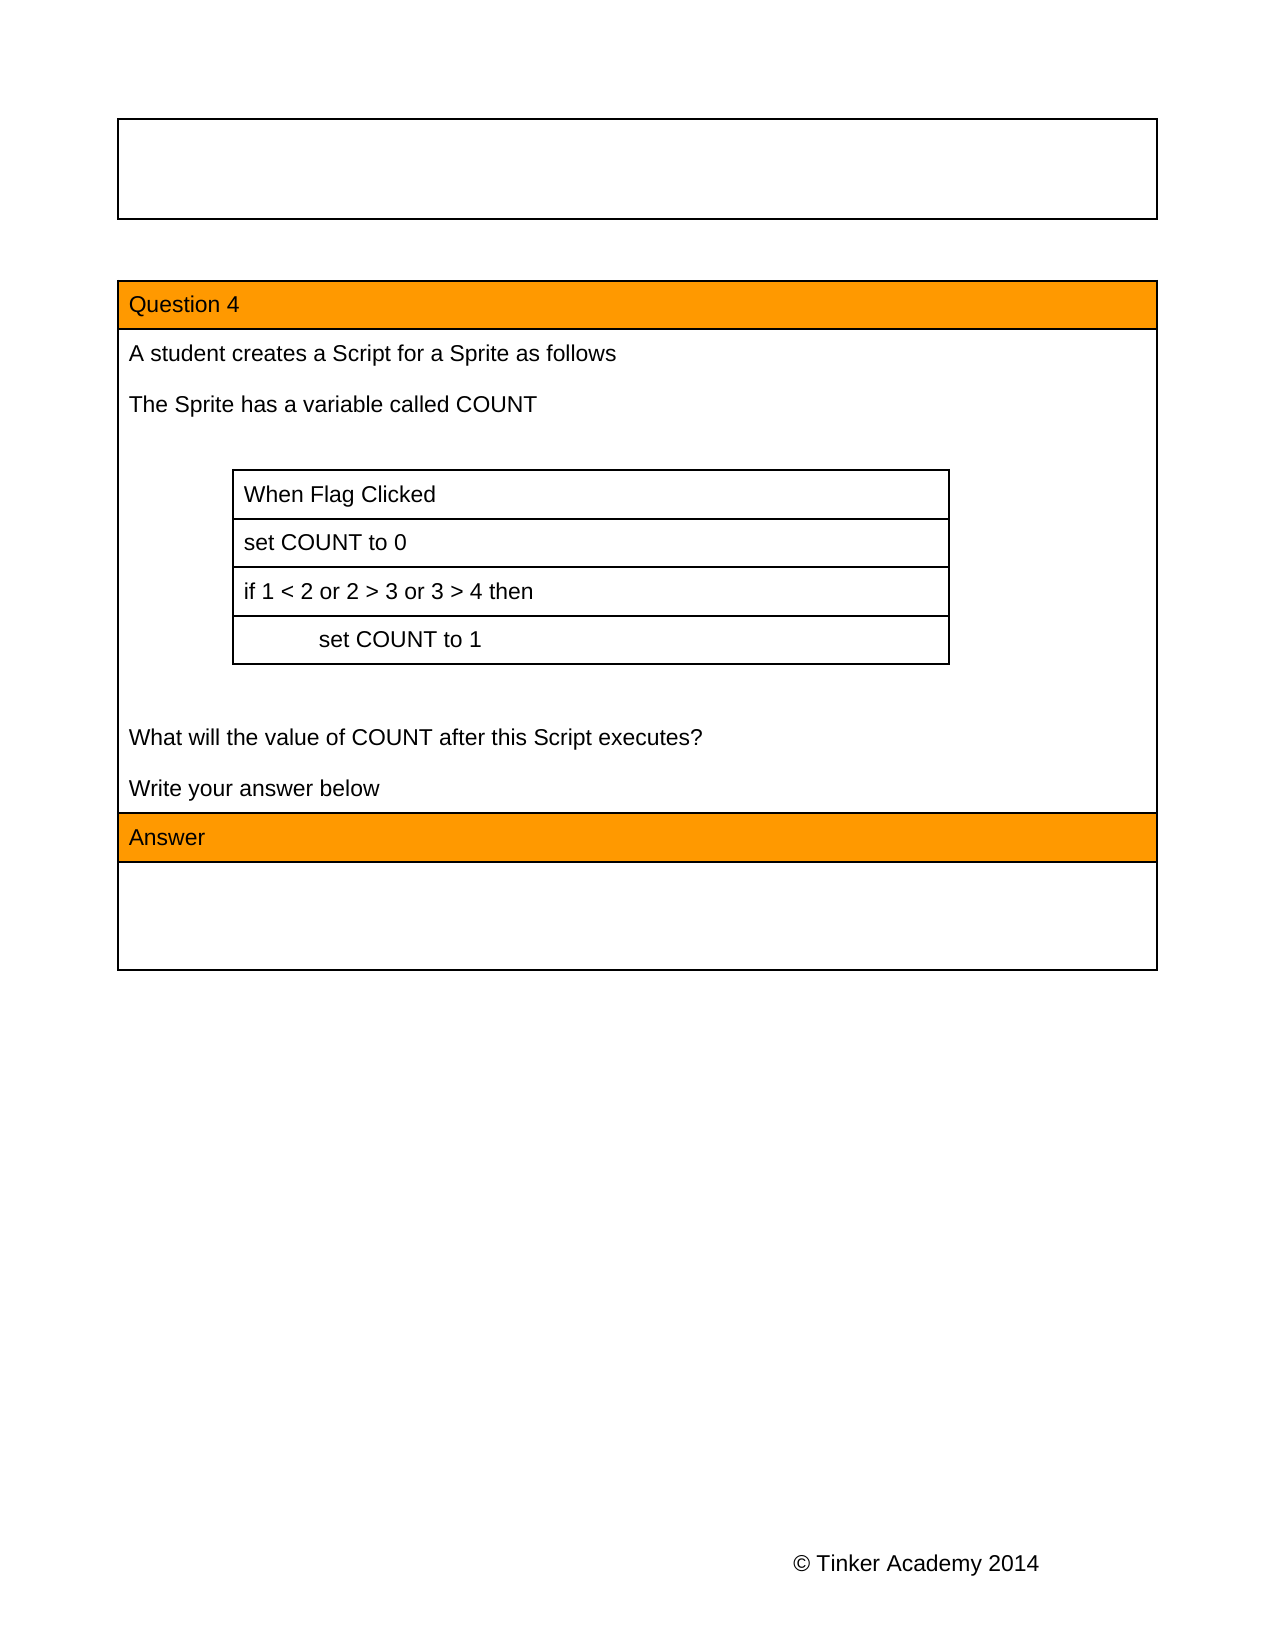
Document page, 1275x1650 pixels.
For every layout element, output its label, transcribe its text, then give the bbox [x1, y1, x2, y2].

table_cell if 1 < 2 or 2 > 3 or 3 > 4 then [234, 568, 948, 614]
table_header When Flag Clicked [234, 471, 948, 517]
table_cell A student creates a Script for a Sprite as follows The Sprite has a variable called COUNT What will the value of COUNT after this Script executes? Write your answer below [119, 330, 1156, 812]
table_cell Answer [119, 814, 1156, 861]
table_cell [119, 120, 1156, 218]
table_cell set COUNT to 0 [234, 520, 948, 566]
table_cell [119, 863, 1156, 969]
table_header Question 4 [119, 282, 1156, 328]
table_cell set COUNT to 1 [234, 617, 948, 663]
